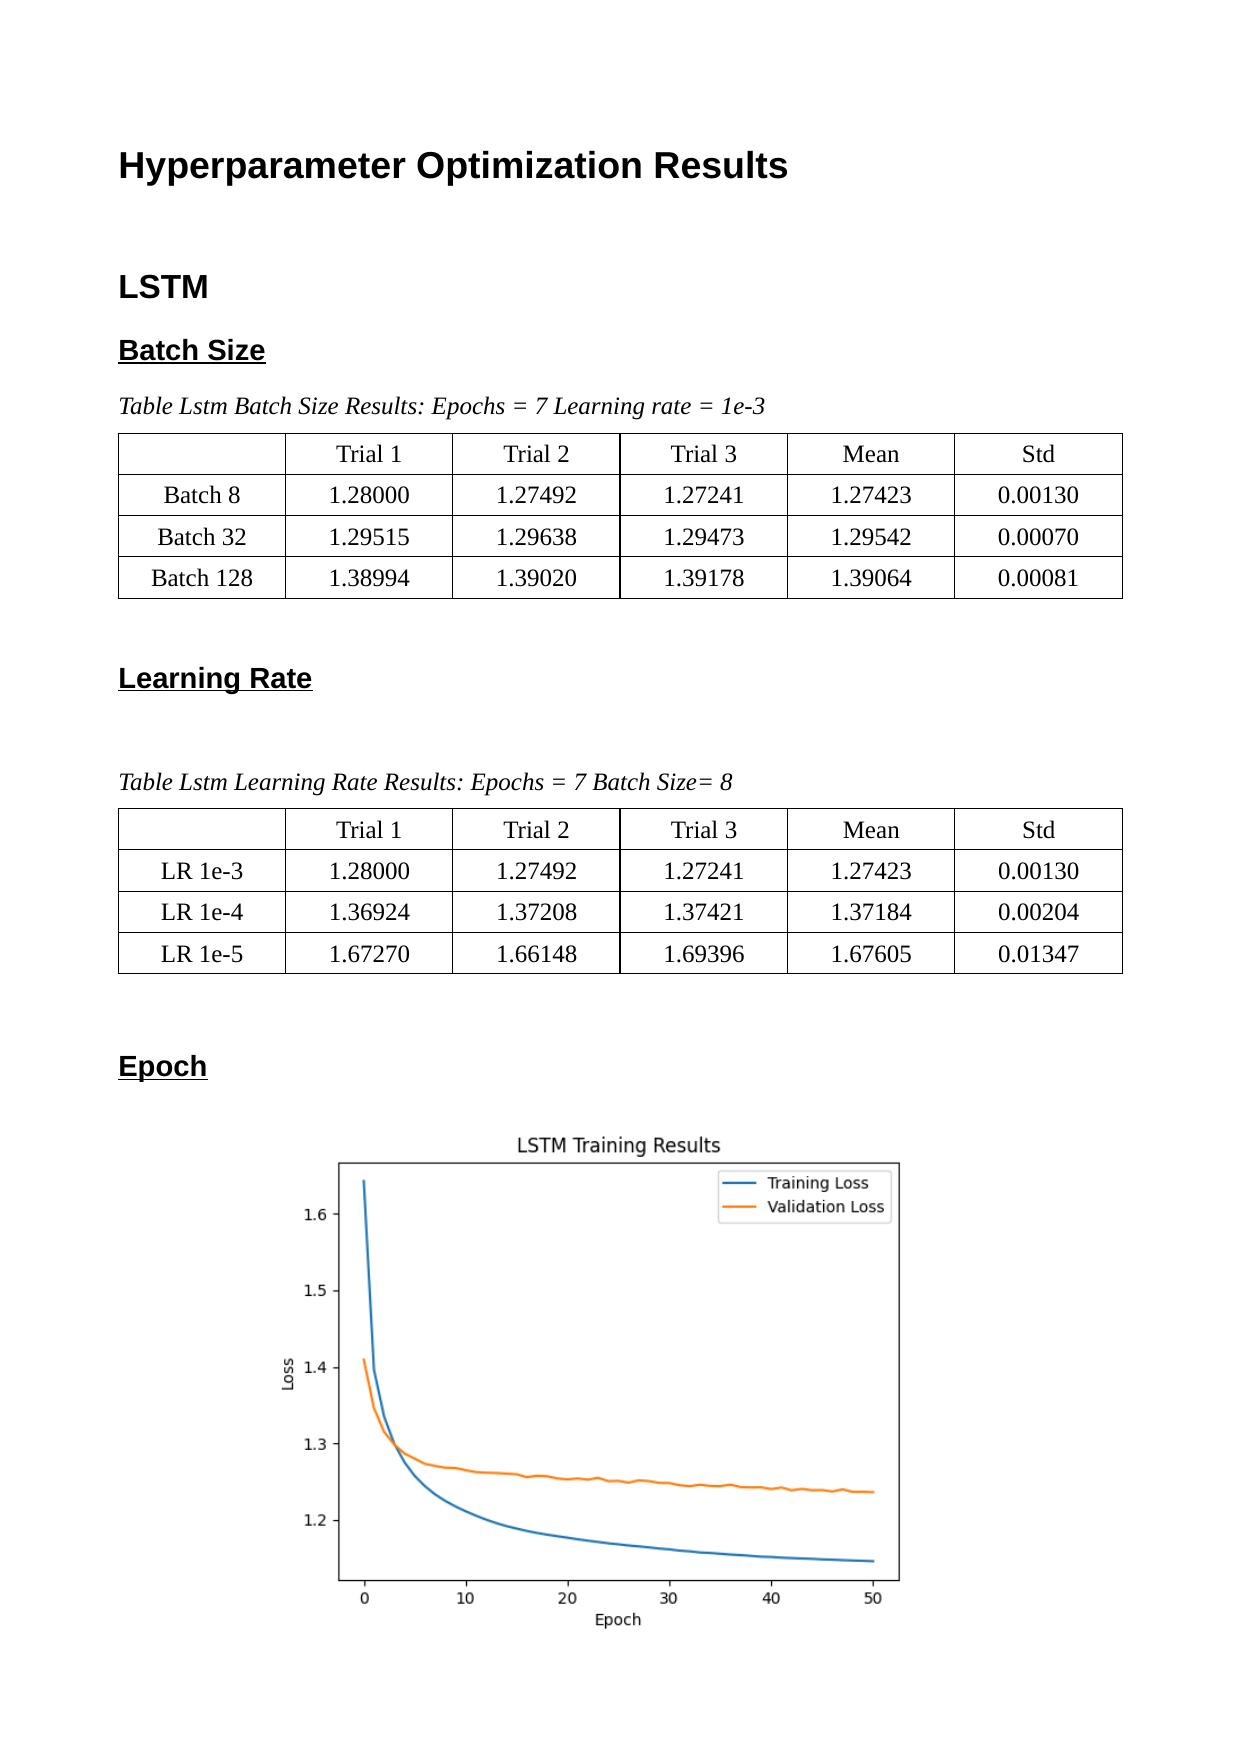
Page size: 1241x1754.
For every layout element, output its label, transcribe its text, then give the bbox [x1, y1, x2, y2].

table_cell 1.38994 [286, 557, 452, 597]
table_header Mean [788, 434, 954, 474]
table_header Trial 1 [286, 809, 452, 849]
table_cell 0.00130 [955, 850, 1122, 891]
table_cell Batch 32 [119, 516, 285, 556]
table_cell LR 1e-4 [119, 892, 285, 932]
table_cell Batch 128 [119, 557, 285, 597]
picture [248, 1097, 971, 1640]
table_header [119, 809, 285, 849]
table_cell 1.36924 [286, 892, 452, 932]
table_header Trial 1 [286, 434, 452, 474]
table_cell 1.29515 [286, 516, 452, 556]
table_cell 0.00204 [955, 892, 1122, 932]
table_cell 1.27423 [788, 475, 954, 515]
table_cell 0.00070 [955, 516, 1122, 556]
table_cell 1.29638 [453, 516, 619, 556]
subtitle Hyperparameter Optimization Results [118, 143, 1122, 186]
table_cell 1.27241 [621, 850, 787, 891]
table_cell LR 1e-3 [119, 850, 285, 891]
table_cell 1.39064 [788, 557, 954, 597]
table_cell 1.37421 [621, 892, 787, 932]
table_cell 1.27241 [621, 475, 787, 515]
table_header Trial 2 [453, 434, 619, 474]
table_cell 1.27492 [453, 475, 619, 515]
table_cell 0.00081 [955, 557, 1122, 597]
table_cell 1.67270 [286, 933, 452, 973]
table_header Std [955, 809, 1122, 849]
table_cell 1.29473 [621, 516, 787, 556]
subtitle Learning Rate [118, 661, 1122, 694]
table_header Mean [788, 809, 954, 849]
subtitle LSTM [118, 267, 1122, 306]
table_cell 1.27492 [453, 850, 619, 891]
table_cell 0.00130 [955, 475, 1122, 515]
subtitle Batch Size [118, 333, 1122, 366]
table_cell 1.28000 [286, 850, 452, 891]
table_cell 0.01347 [955, 933, 1122, 973]
table_cell 1.69396 [621, 933, 787, 973]
table_cell LR 1e-5 [119, 933, 285, 973]
text Table Lstm Batch Size Results: Epochs = 7 Learning rate = 1e-3 [118, 391, 1122, 420]
table_cell 1.67605 [788, 933, 954, 973]
table_cell 1.37208 [453, 892, 619, 932]
text Table Lstm Learning Rate Results: Epochs = 7 Batch Size= 8 [118, 767, 1122, 796]
table_header Trial 3 [621, 809, 787, 849]
table_cell 1.39020 [453, 557, 619, 597]
table_header Std [955, 434, 1122, 474]
table_header Trial 2 [453, 809, 619, 849]
table_cell 1.27423 [788, 850, 954, 891]
table_header [119, 434, 285, 474]
table_cell 1.28000 [286, 475, 452, 515]
table_cell 1.39178 [621, 557, 787, 597]
table_cell 1.29542 [788, 516, 954, 556]
table_cell Batch 8 [119, 475, 285, 515]
table_cell 1.66148 [453, 933, 619, 973]
table_cell 1.37184 [788, 892, 954, 932]
table_header Trial 3 [621, 434, 787, 474]
subtitle Epoch [118, 1049, 1122, 1083]
